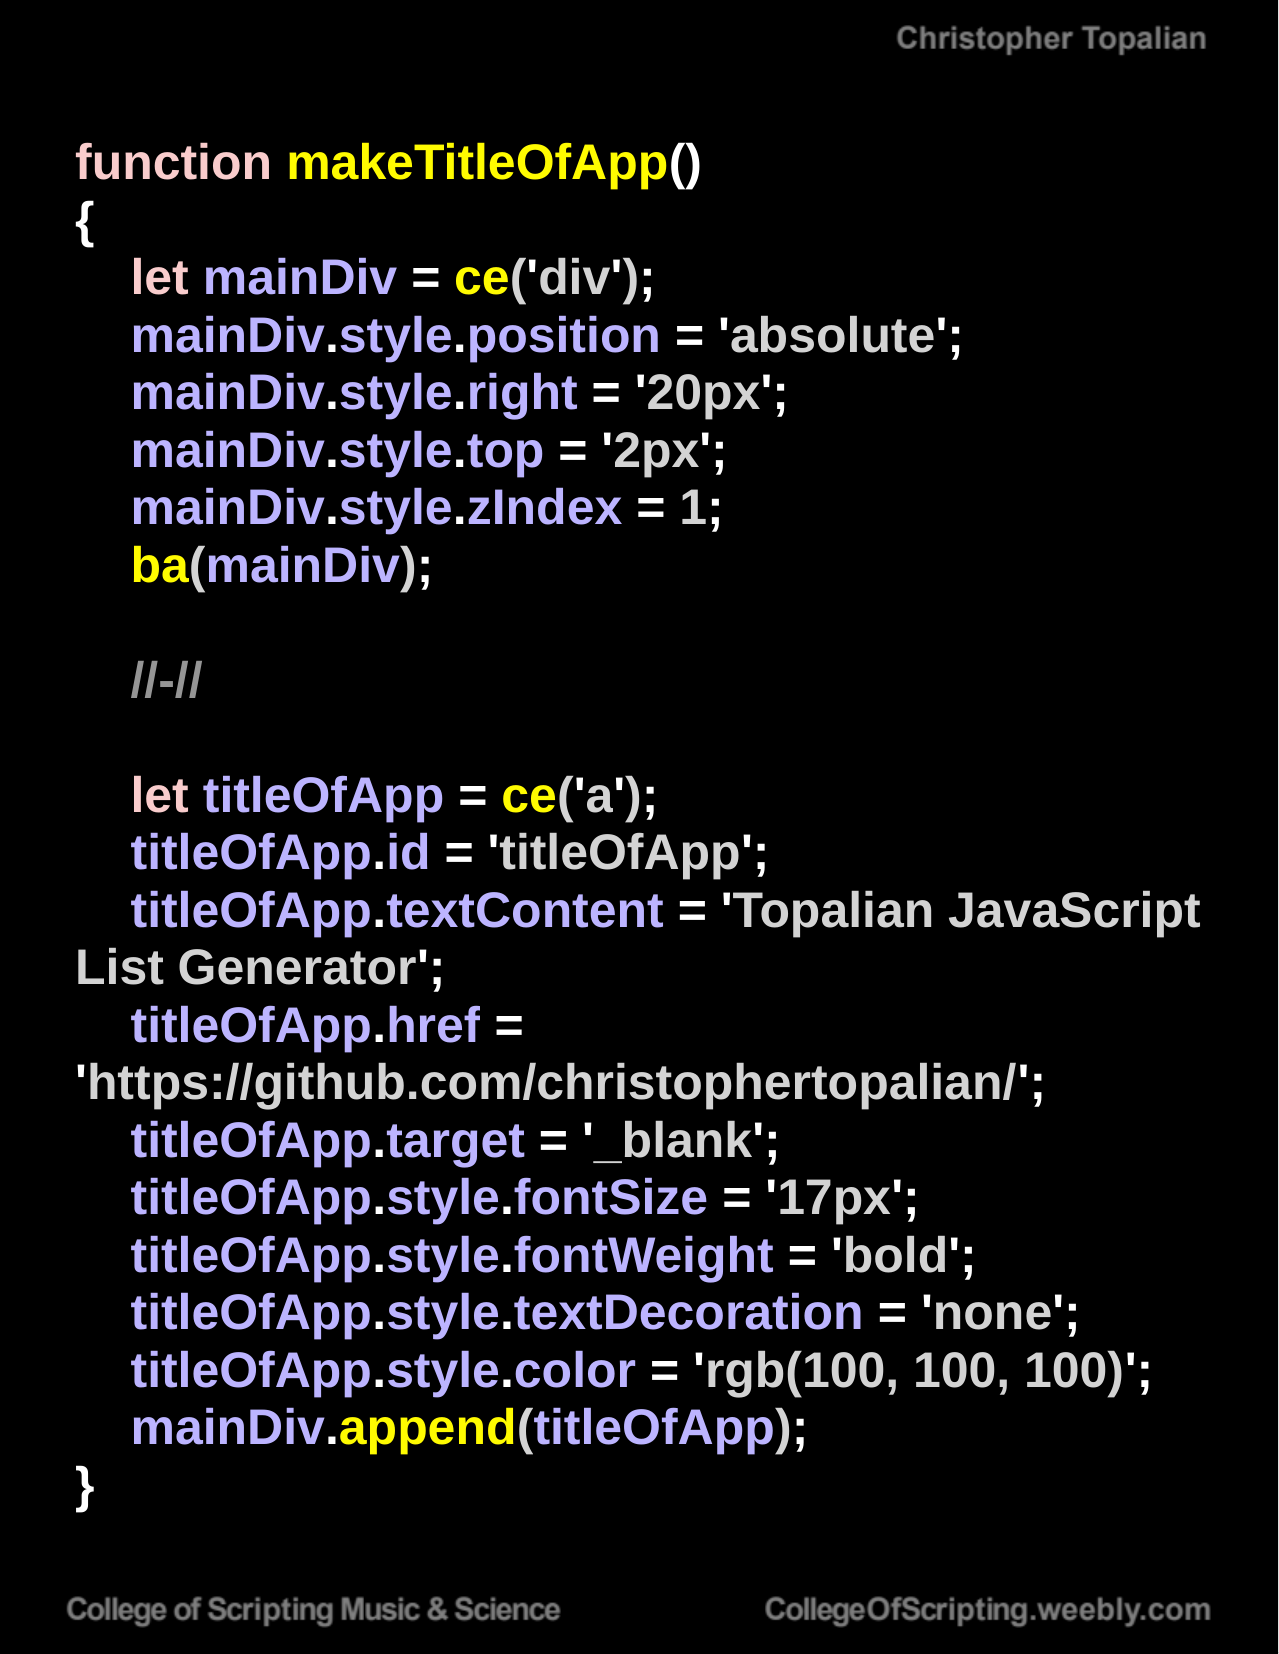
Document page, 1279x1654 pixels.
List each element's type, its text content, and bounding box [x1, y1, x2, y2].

text mainDiv.style.right = '20px'; [75, 362, 1203, 420]
text let mainDiv = ce('div'); [75, 247, 1203, 305]
text titleOfApp.id = 'titleOfApp'; [75, 822, 1203, 880]
text titleOfApp.style.fontWeight = 'bold'; [75, 1225, 1203, 1282]
text mainDiv.style.position = 'absolute'; [75, 305, 1203, 362]
text mainDiv.style.top = '2px'; [75, 420, 1203, 477]
text titleOfApp.href = 'https://github.com/christophertopalian/'; [75, 995, 1203, 1110]
text titleOfApp.style.textDecoration = 'none'; [75, 1282, 1203, 1340]
text ba(mainDiv); [75, 535, 1203, 592]
text let titleOfApp = ce('a'); [75, 765, 1203, 822]
text titleOfApp.style.color = 'rgb(100, 100, 100)'; [75, 1340, 1203, 1397]
text { [75, 190, 1203, 247]
text mainDiv.append(titleOfApp); [75, 1397, 1203, 1455]
text mainDiv.style.zIndex = 1; [75, 477, 1203, 535]
text titleOfApp.style.fontSize = '17px'; [75, 1167, 1203, 1225]
text function makeTitleOfApp() [75, 132, 1203, 190]
text titleOfApp.target = '_blank'; [75, 1110, 1203, 1167]
text titleOfApp.textContent = 'Topalian JavaScript List Generator'; [75, 880, 1203, 995]
text } [75, 1455, 1203, 1512]
text //-// [75, 650, 1203, 707]
